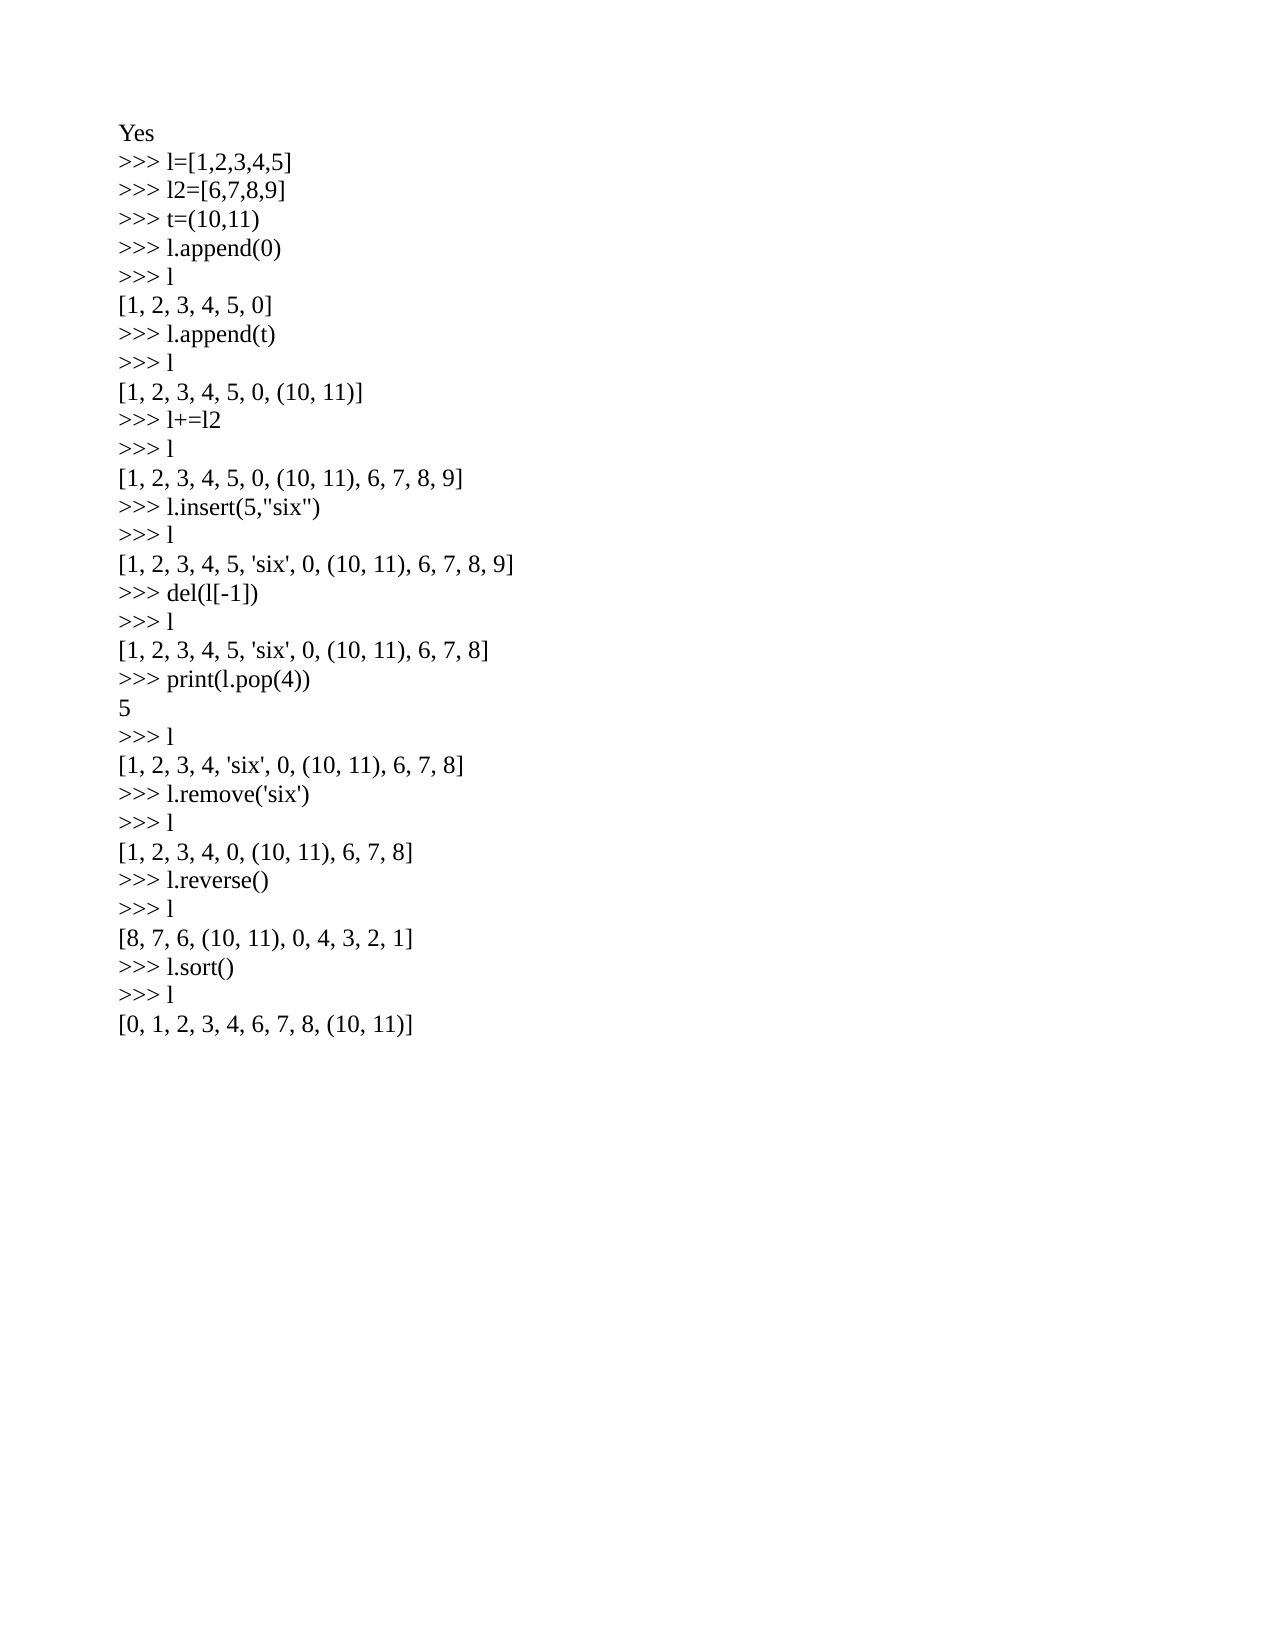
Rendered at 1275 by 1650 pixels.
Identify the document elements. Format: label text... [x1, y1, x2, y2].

text >>> del(l[-1]) [118, 578, 1157, 607]
text >>> l=[1,2,3,4,5] [118, 147, 1157, 176]
text [1, 2, 3, 4, 5, 0, (10, 11)] [118, 377, 1157, 406]
text >>> l.remove('six') [118, 779, 1157, 808]
text >>> l [118, 262, 1157, 291]
text >>> l+=l2 [118, 406, 1157, 434]
text >>> l.reverse() [118, 866, 1157, 894]
text >>> t=(10,11) [118, 204, 1157, 233]
text >>> l [118, 434, 1157, 463]
text [1, 2, 3, 4, 5, 'six', 0, (10, 11), 6, 7, 8] [118, 636, 1157, 664]
text [1, 2, 3, 4, 5, 0] [118, 291, 1157, 319]
text >>> l [118, 894, 1157, 923]
text >>> l.append(t) [118, 319, 1157, 348]
text 5 [118, 693, 1157, 722]
text >>> l [118, 521, 1157, 549]
text [8, 7, 6, (10, 11), 0, 4, 3, 2, 1] [118, 923, 1157, 952]
text [0, 1, 2, 3, 4, 6, 7, 8, (10, 11)] [118, 1009, 1157, 1038]
text >>> l [118, 607, 1157, 636]
text >>> l.sort() [118, 952, 1157, 981]
text [1, 2, 3, 4, 5, 0, (10, 11), 6, 7, 8, 9] [118, 463, 1157, 492]
text [1, 2, 3, 4, 'six', 0, (10, 11), 6, 7, 8] [118, 751, 1157, 779]
text >>> l2=[6,7,8,9] [118, 176, 1157, 204]
text [1, 2, 3, 4, 0, (10, 11), 6, 7, 8] [118, 837, 1157, 866]
text >>> l.append(0) [118, 233, 1157, 262]
text Yes [118, 118, 1157, 147]
text [1, 2, 3, 4, 5, 'six', 0, (10, 11), 6, 7, 8, 9] [118, 549, 1157, 578]
text >>> l [118, 808, 1157, 837]
text >>> print(l.pop(4)) [118, 664, 1157, 693]
text >>> l [118, 722, 1157, 751]
text >>> l [118, 981, 1157, 1009]
text >>> l [118, 348, 1157, 377]
text >>> l.insert(5,"six") [118, 492, 1157, 521]
